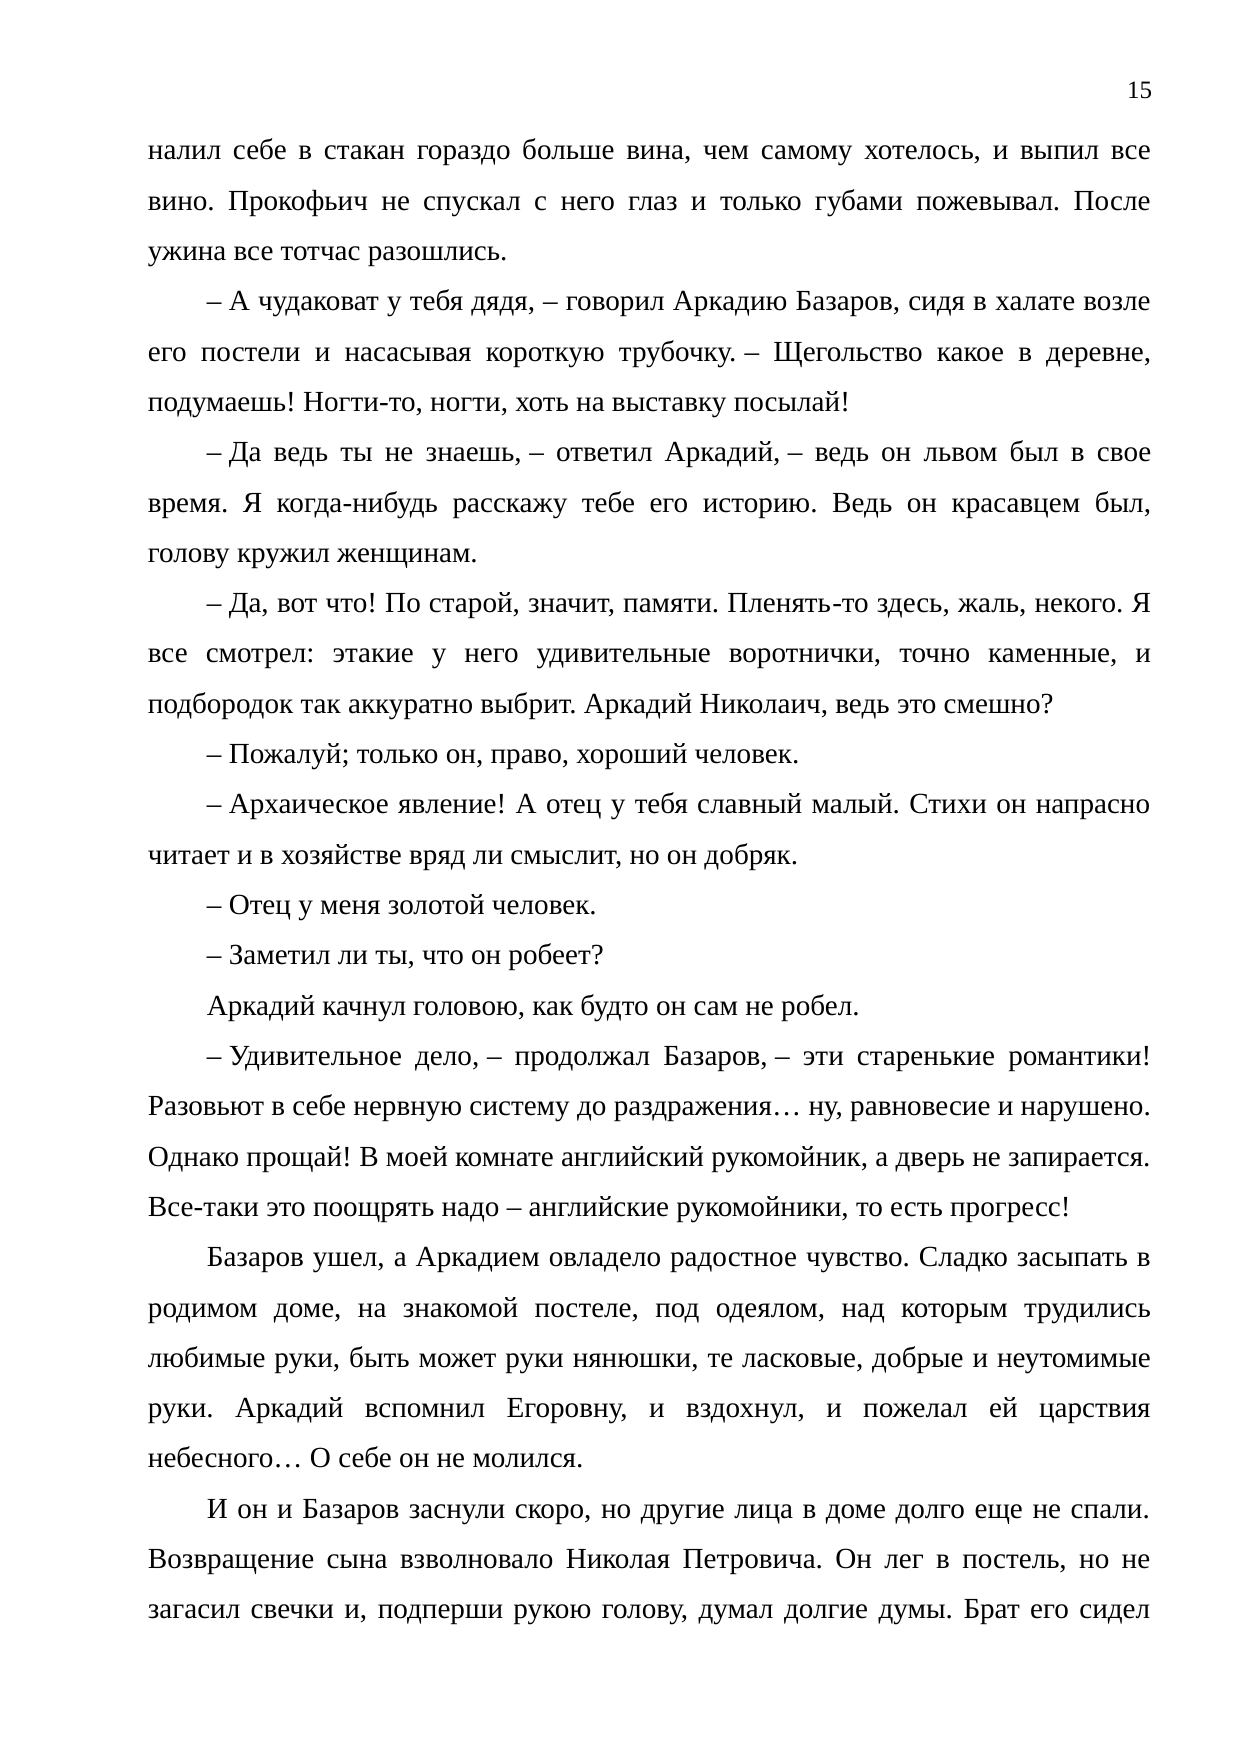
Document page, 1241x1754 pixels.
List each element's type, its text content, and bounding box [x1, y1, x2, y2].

text – Архаическое явление! А отец у тебя славный малый. Стихи он напрасно читает и в хозяйстве вряд ли смыслит, но он добряк. [148, 787, 1152, 870]
text – Удивительное дело, – продолжал Базаров, – эти старенькие романтики! Разовьют в себе нервную систему до раздражения… ну, равновесие и нарушено. Однако прощай! В моей комнате английский рукомойник, а дверь не запирается. Все‑таки это поощрять надо – английские рукомойники, то есть прогресс! [148, 1038, 1152, 1223]
text – Да, вот что! По старой, значит, памяти. Пленять‑то здесь, жаль, некого. Я все смотрел: этакие у него удивительные воротнички, точно каменные, и подбородок так аккуратно выбрит. Аркадий Николаич, ведь это смешно? [148, 585, 1152, 719]
text – А чудаковат у тебя дядя, – говорил Аркадию Базаров, сидя в халате возле его постели и насасывая короткую трубочку. – Щегольство какое в деревне, подумаешь! Ногти‑то, ногти, хоть на выставку посылай! [148, 283, 1152, 418]
text Аркадий качнул головою, как будто он сам не робел. [148, 988, 1152, 1021]
text – Да ведь ты не знаешь, – ответил Аркадий, – ведь он львом был в свое время. Я когда‑нибудь расскажу тебе его историю. Ведь он красавцем был, голову кружил женщинам. [148, 434, 1152, 568]
text Базаров ушел, а Аркадием овладело радостное чувство. Сладко засыпать в родимом доме, на знакомой постеле, под одеялом, над которым трудились любимые руки, быть может руки нянюшки, те ласковые, добрые и неутомимые руки. Аркадий вспомнил Егоровну, и вздохнул, и пожелал ей царствия небесного… О себе он не молился. [148, 1239, 1152, 1474]
text – Заметил ли ты, что он робеет? [148, 937, 1152, 971]
text И он и Базаров заснули скоро, но другие лица в доме долго еще не спали. Возвращение сына взволновало Николая Петровича. Он лег в постель, но не загасил свечки и, подперши рукою голову, думал долгие думы. Брат его сидел [148, 1491, 1152, 1625]
text – Пожалуй; только он, право, хороший человек. [148, 736, 1152, 770]
text налил себе в стакан гораздо больше вина, чем самому хотелось, и выпил все вино. Прокофьич не спускал с него глаз и только губами пожевывал. После ужина все тотчас разошлись. [148, 132, 1152, 267]
text – Отец у меня золотой человек. [148, 887, 1152, 921]
